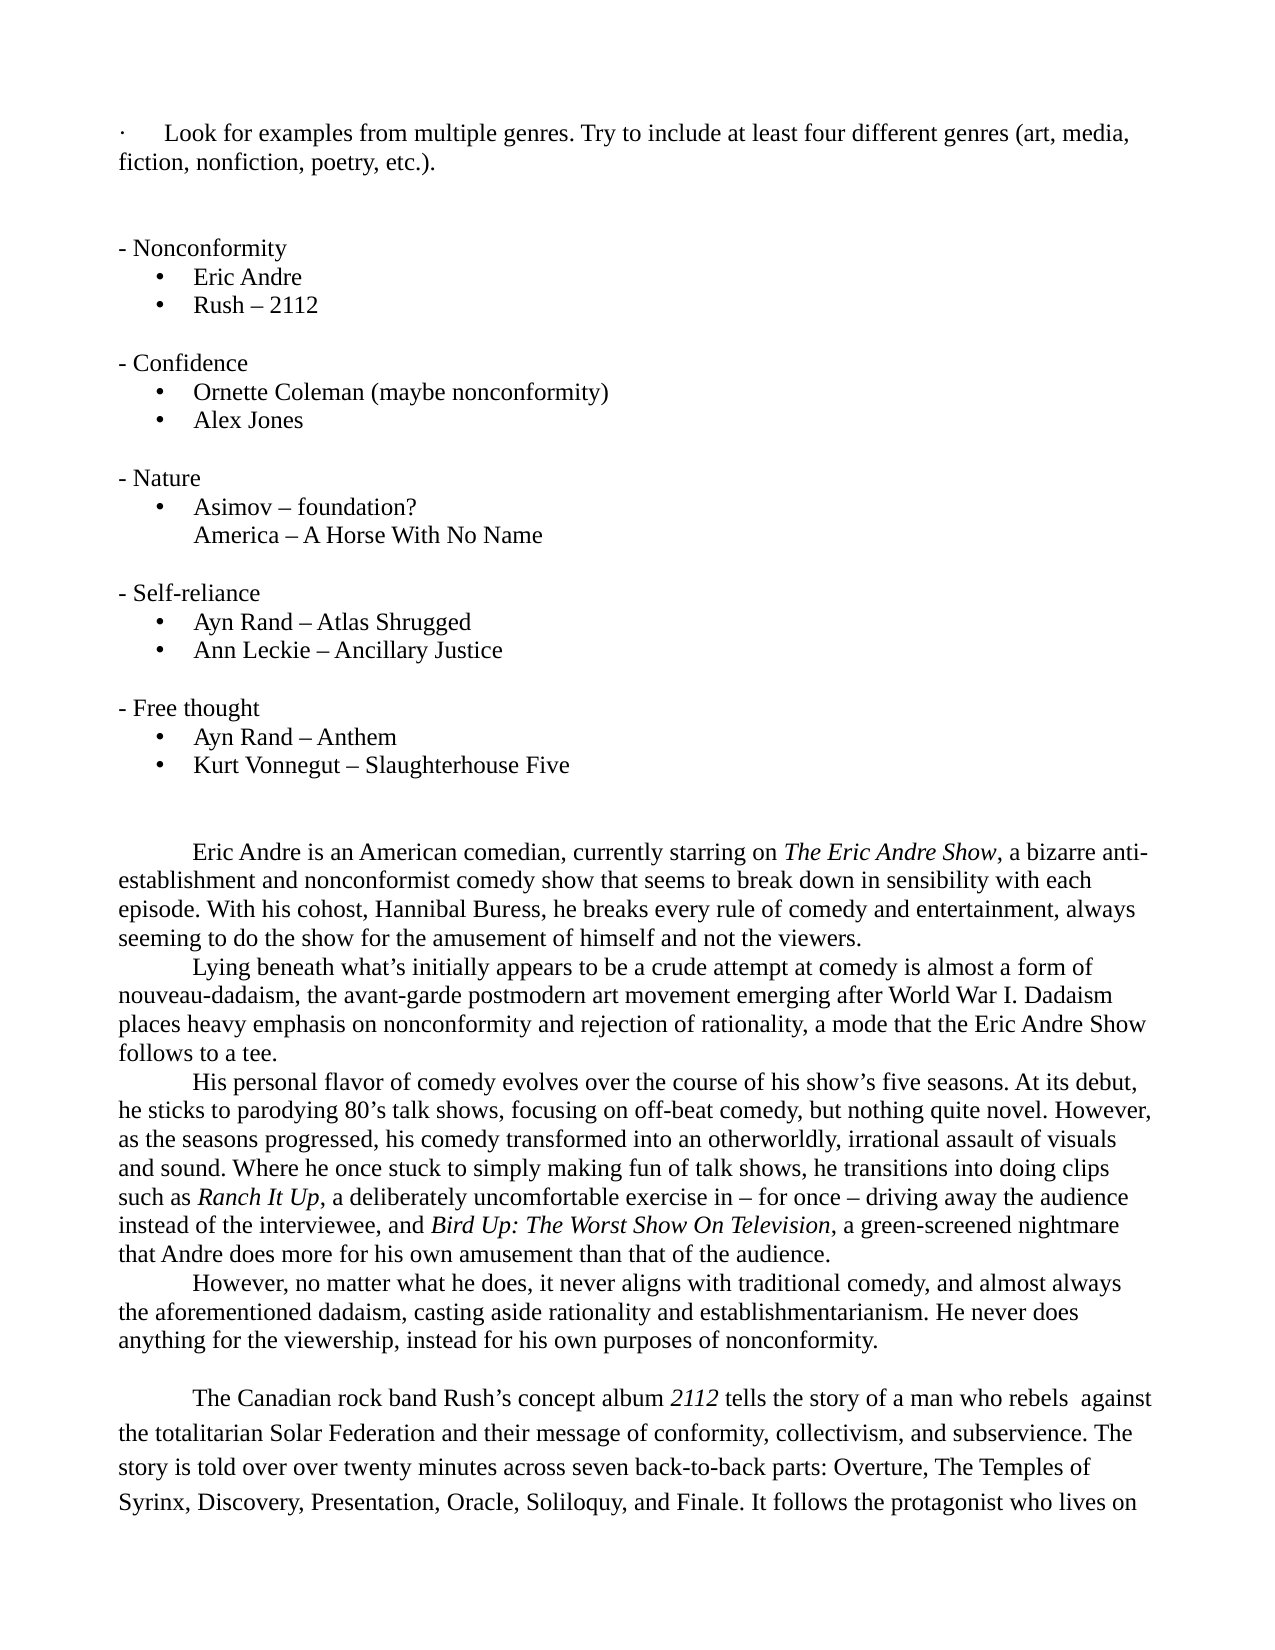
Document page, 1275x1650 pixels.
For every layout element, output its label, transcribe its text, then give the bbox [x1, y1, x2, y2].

list Ann Leckie – Ancillary Justice [156, 636, 1157, 664]
list Asimov – foundation? [156, 492, 1157, 521]
list Ayn Rand – Anthem [156, 722, 1157, 751]
list Ornette Coleman (maybe nonconformity) [156, 377, 1157, 406]
text Lying beneath what’s initially appears to be a crude attempt at comedy is almost a form of nouveau-dadaism, the avant-garde postmodern art movement emerging after World War I. Dadaism places heavy emphasis on nonconformity and rejection of rationality, a mode that the Eric Andre Show follows to a tee. [118, 952, 1157, 1067]
list Ayn Rand – Atlas Shrugged [156, 607, 1157, 636]
text His personal flavor of comedy evolves over the course of his show’s five seasons. At its debut, he sticks to parodying 80’s talk shows, focusing on off-beat comedy, but nothing quite novel. However, as the seasons progressed, his comedy transformed into an otherworldly, irrational assault of visuals and sound. Where he once stuck to simply making fun of talk shows, he transitions into doing clips such as Ranch It Up, a deliberately uncomfortable exercise in – for once – driving away the audience instead of the interviewee, and Bird Up: The Worst Show On Television, a green-screened nightmare that Andre does more for his own amusement than that of the audience. [118, 1067, 1157, 1268]
text - Nonconformity [118, 233, 1157, 262]
text - Free thought [118, 693, 1157, 722]
list Eric Andre [156, 262, 1157, 291]
text - Self-reliance [118, 578, 1157, 607]
list America – A Horse With No Name [156, 521, 1157, 549]
text - Nature [118, 463, 1157, 492]
text Eric Andre is an American comedian, currently starring on The Eric Andre Show, a bizarre anti-establishment and nonconformist comedy show that seems to break down in sensibility with each episode. With his cohost, Hannibal Buress, he breaks every rule of comedy and entertainment, always seeming to do the show for the amusement of himself and not the viewers. [118, 837, 1157, 952]
list Kurt Vonnegut – Slaughterhouse Five [156, 751, 1157, 779]
text - Confidence [118, 348, 1157, 377]
list Alex Jones [156, 406, 1157, 434]
text · Look for examples from multiple genres. Try to include at least four different genres (art, media, fiction, nonfiction, poetry, etc.). [118, 118, 1157, 176]
list Rush – 2112 [156, 291, 1157, 319]
text However, no matter what he does, it never aligns with traditional comedy, and almost always the aforementioned dadaism, casting aside rationality and establishmentarianism. He never does anything for the viewership, instead for his own purposes of nonconformity. [118, 1268, 1157, 1354]
text The Canadian rock band Rush’s concept album 2112 tells the story of a man who rebels against the totalitarian Solar Federation and their message of conformity, collectivism, and subservience. The story is told over over twenty minutes across seven back-to-back parts: Overture, The Temples of Syrinx, Discovery, Presentation, Oracle, Soliloquy, and Finale. It follows the protagonist who lives on [118, 1383, 1157, 1515]
